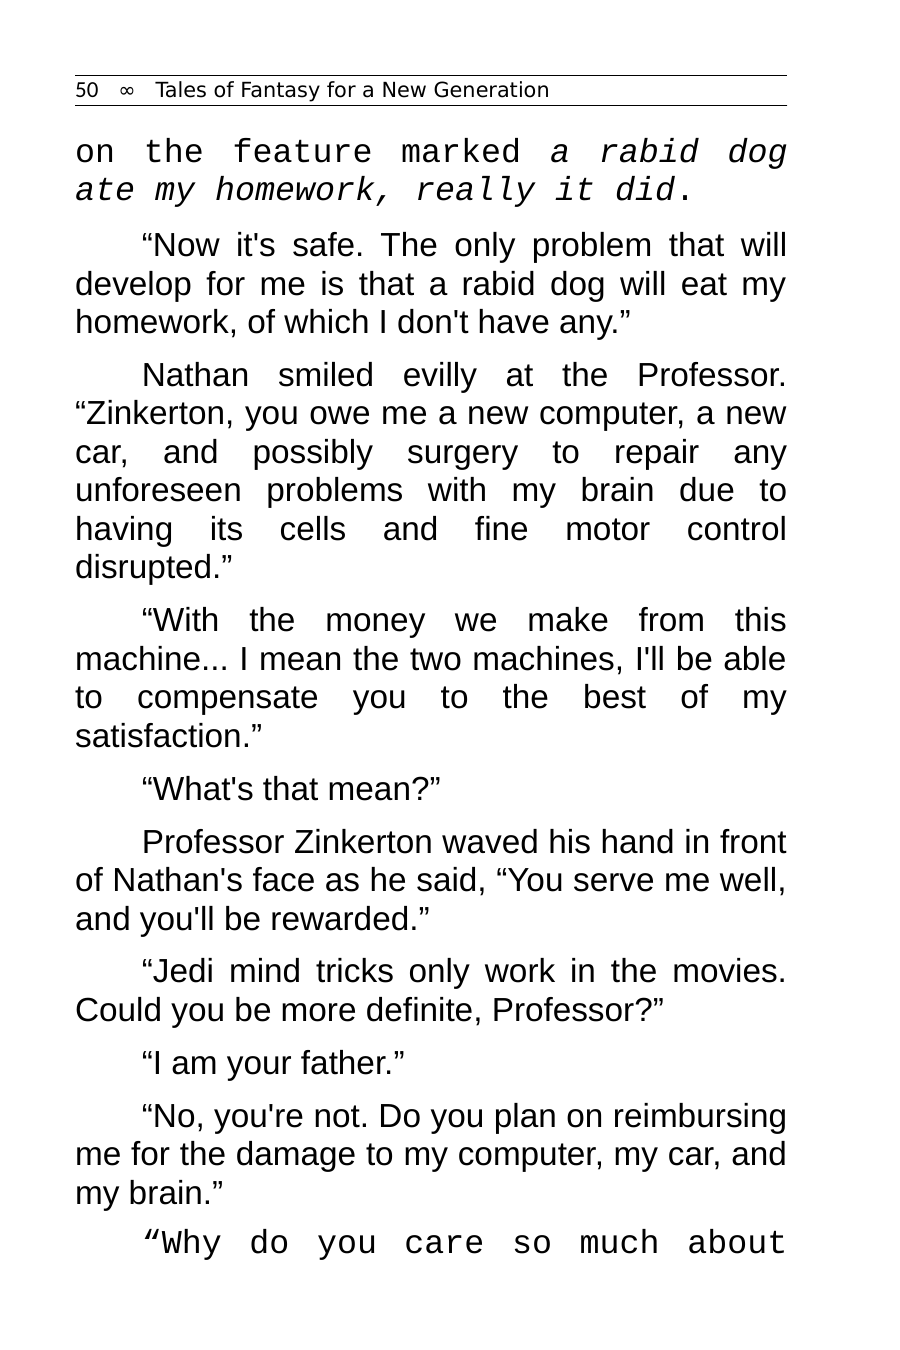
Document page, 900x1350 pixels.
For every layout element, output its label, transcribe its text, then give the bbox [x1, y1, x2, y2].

text “With the money we make from this machine... I mean the two machines, I'll be able to compensate you to the best of my satisfaction.” [75, 600, 787, 754]
text “Now it's safe. The only problem that will develop for me is that a rabid dog will eat my homework, of which I don't have any.” [75, 225, 787, 341]
text Nathan smiled evilly at the Professor. “Zinkerton, you owe me a new computer, a new car, and possibly surgery to repair any unforeseen problems with my brain due to having its cells and fine motor control disrupted.” [75, 355, 787, 586]
text Professor Zinkerton waved his hand in front of Nathan's face as he said, “You serve me well, and you'll be rewarded.” [75, 822, 787, 937]
text “What's that mean?” [75, 769, 787, 807]
text “No, you're not. Do you plan on reimbursing me for the damage to my computer, my car, and my brain.” [75, 1096, 787, 1211]
text “I am your father.” [75, 1043, 787, 1081]
text “Jedi mind tricks only work in the movies. Could you be more definite, Professor?” [75, 952, 787, 1028]
text “Why do you care so much about [75, 1226, 787, 1264]
text on the feature marked a rabid dog ate my homework, really it did. [75, 135, 787, 211]
